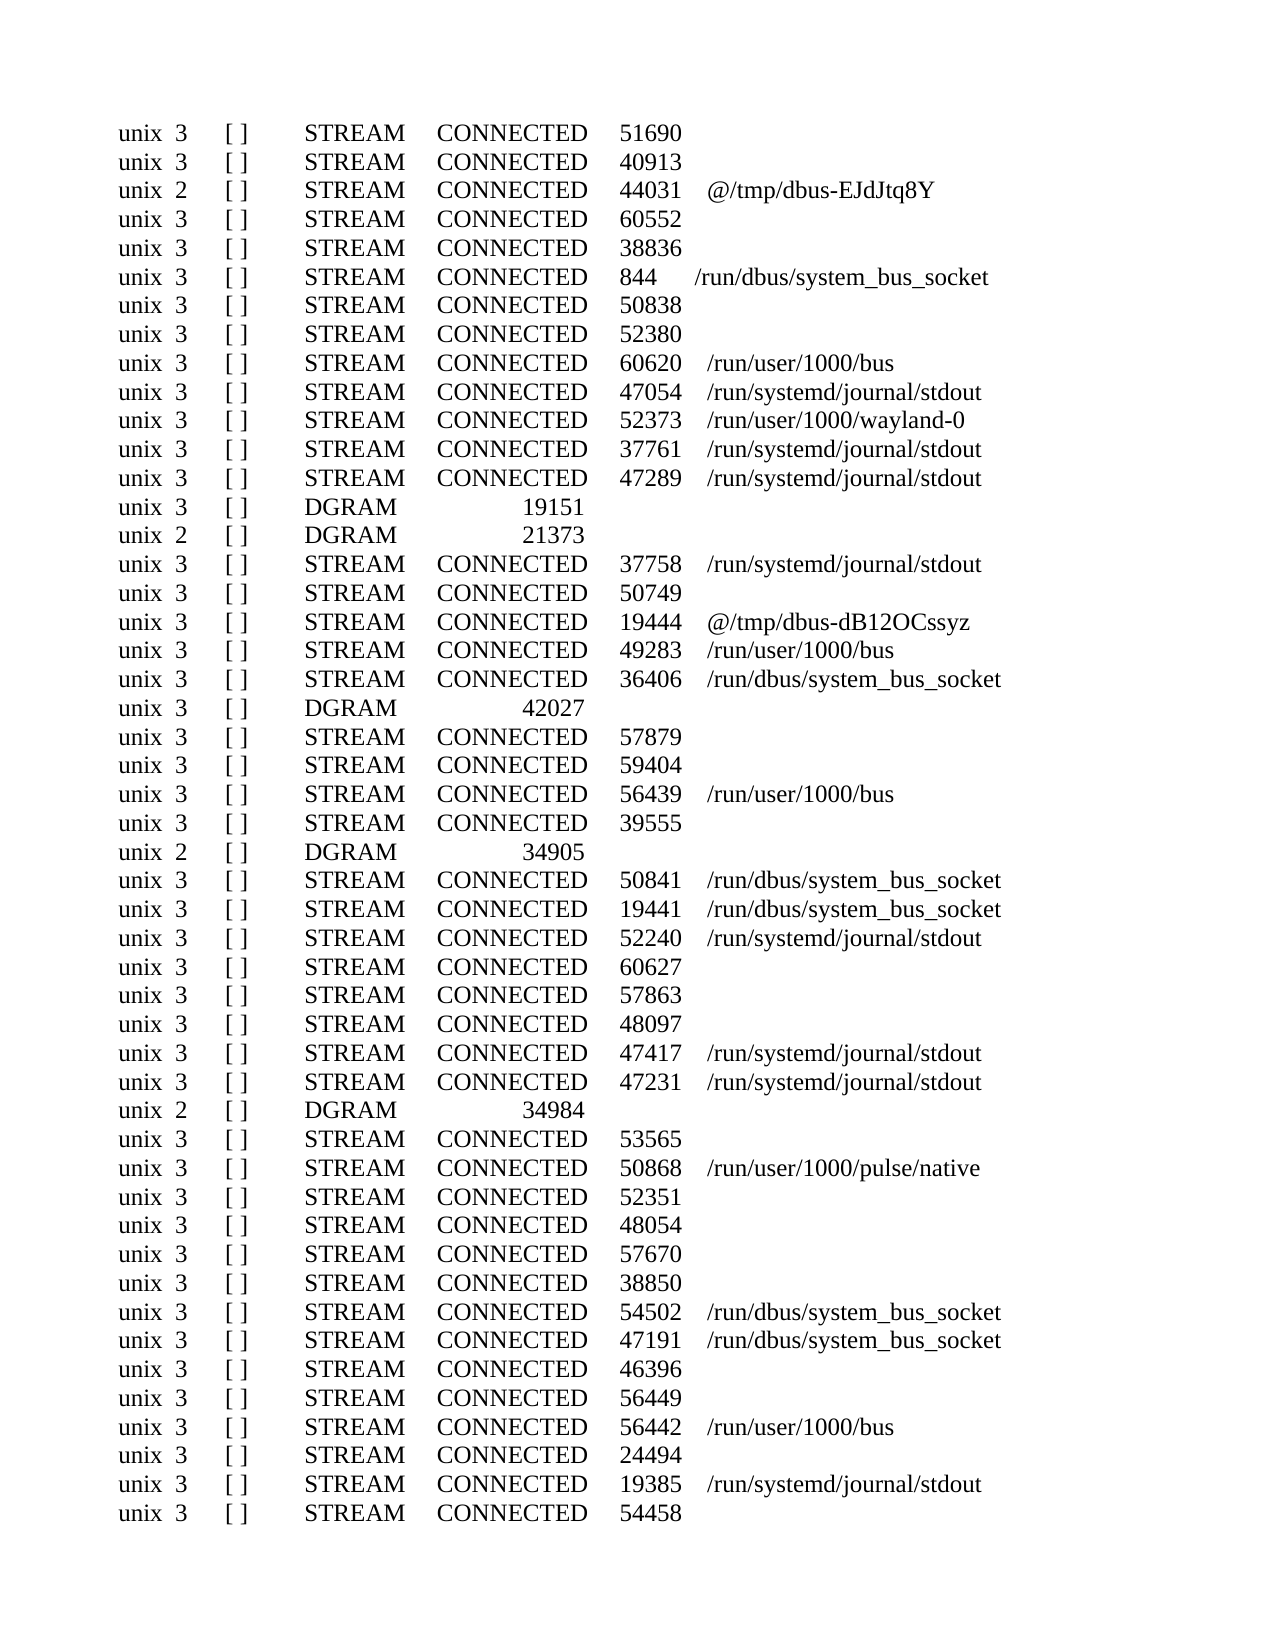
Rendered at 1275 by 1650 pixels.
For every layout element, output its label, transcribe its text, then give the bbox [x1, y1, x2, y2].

text unix 3 [ ] STREAM CONNECTED 51690 [118, 118, 1157, 147]
text unix 3 [ ] STREAM CONNECTED 24494 [118, 1441, 1157, 1469]
text unix 3 [ ] STREAM CONNECTED 47289 /run/systemd/journal/stdout [118, 463, 1157, 492]
text unix 3 [ ] STREAM CONNECTED 56439 /run/user/1000/bus [118, 779, 1157, 808]
text unix 3 [ ] STREAM CONNECTED 50868 /run/user/1000/pulse/native [118, 1153, 1157, 1182]
text unix 3 [ ] STREAM CONNECTED 47417 /run/systemd/journal/stdout [118, 1038, 1157, 1067]
text unix 3 [ ] STREAM CONNECTED 50749 [118, 578, 1157, 607]
text unix 3 [ ] STREAM CONNECTED 37758 /run/systemd/journal/stdout [118, 549, 1157, 578]
text unix 3 [ ] STREAM CONNECTED 56442 /run/user/1000/bus [118, 1412, 1157, 1441]
text unix 3 [ ] STREAM CONNECTED 52380 [118, 319, 1157, 348]
text unix 3 [ ] STREAM CONNECTED 48097 [118, 1009, 1157, 1038]
text unix 3 [ ] STREAM CONNECTED 844 /run/dbus/system_bus_socket [118, 262, 1157, 291]
text unix 3 [ ] DGRAM 19151 [118, 492, 1157, 521]
text unix 3 [ ] STREAM CONNECTED 40913 [118, 147, 1157, 176]
text unix 3 [ ] STREAM CONNECTED 52351 [118, 1182, 1157, 1211]
text unix 3 [ ] STREAM CONNECTED 46396 [118, 1354, 1157, 1383]
text unix 3 [ ] STREAM CONNECTED 56449 [118, 1383, 1157, 1412]
text unix 3 [ ] STREAM CONNECTED 19444 @/tmp/dbus-dB12OCssyz [118, 607, 1157, 636]
text unix 3 [ ] STREAM CONNECTED 49283 /run/user/1000/bus [118, 636, 1157, 664]
text unix 3 [ ] STREAM CONNECTED 53565 [118, 1124, 1157, 1153]
text unix 3 [ ] STREAM CONNECTED 52240 /run/systemd/journal/stdout [118, 923, 1157, 952]
text unix 3 [ ] STREAM CONNECTED 50838 [118, 291, 1157, 319]
text unix 2 [ ] STREAM CONNECTED 44031 @/tmp/dbus-EJdJtq8Y [118, 176, 1157, 204]
text unix 3 [ ] STREAM CONNECTED 60627 [118, 952, 1157, 981]
text unix 3 [ ] STREAM CONNECTED 54502 /run/dbus/system_bus_socket [118, 1297, 1157, 1326]
text unix 3 [ ] STREAM CONNECTED 57863 [118, 981, 1157, 1009]
text unix 3 [ ] STREAM CONNECTED 38836 [118, 233, 1157, 262]
text unix 3 [ ] STREAM CONNECTED 48054 [118, 1211, 1157, 1239]
text unix 3 [ ] STREAM CONNECTED 38850 [118, 1268, 1157, 1297]
text unix 3 [ ] STREAM CONNECTED 19385 /run/systemd/journal/stdout [118, 1469, 1157, 1498]
text unix 3 [ ] STREAM CONNECTED 19441 /run/dbus/system_bus_socket [118, 894, 1157, 923]
text unix 3 [ ] STREAM CONNECTED 57879 [118, 722, 1157, 751]
text unix 3 [ ] STREAM CONNECTED 47191 /run/dbus/system_bus_socket [118, 1326, 1157, 1354]
text unix 3 [ ] STREAM CONNECTED 36406 /run/dbus/system_bus_socket [118, 664, 1157, 693]
text unix 3 [ ] STREAM CONNECTED 52373 /run/user/1000/wayland-0 [118, 406, 1157, 434]
text unix 3 [ ] STREAM CONNECTED 47231 /run/systemd/journal/stdout [118, 1067, 1157, 1096]
text unix 3 [ ] STREAM CONNECTED 37761 /run/systemd/journal/stdout [118, 434, 1157, 463]
text unix 2 [ ] DGRAM 21373 [118, 521, 1157, 549]
text unix 3 [ ] STREAM CONNECTED 60620 /run/user/1000/bus [118, 348, 1157, 377]
text unix 3 [ ] DGRAM 42027 [118, 693, 1157, 722]
text unix 3 [ ] STREAM CONNECTED 39555 [118, 808, 1157, 837]
text unix 3 [ ] STREAM CONNECTED 57670 [118, 1239, 1157, 1268]
text unix 3 [ ] STREAM CONNECTED 59404 [118, 751, 1157, 779]
text unix 2 [ ] DGRAM 34905 [118, 837, 1157, 866]
text unix 3 [ ] STREAM CONNECTED 47054 /run/systemd/journal/stdout [118, 377, 1157, 406]
text unix 3 [ ] STREAM CONNECTED 60552 [118, 204, 1157, 233]
text unix 3 [ ] STREAM CONNECTED 54458 [118, 1498, 1157, 1527]
text unix 3 [ ] STREAM CONNECTED 50841 /run/dbus/system_bus_socket [118, 866, 1157, 894]
text unix 2 [ ] DGRAM 34984 [118, 1096, 1157, 1124]
